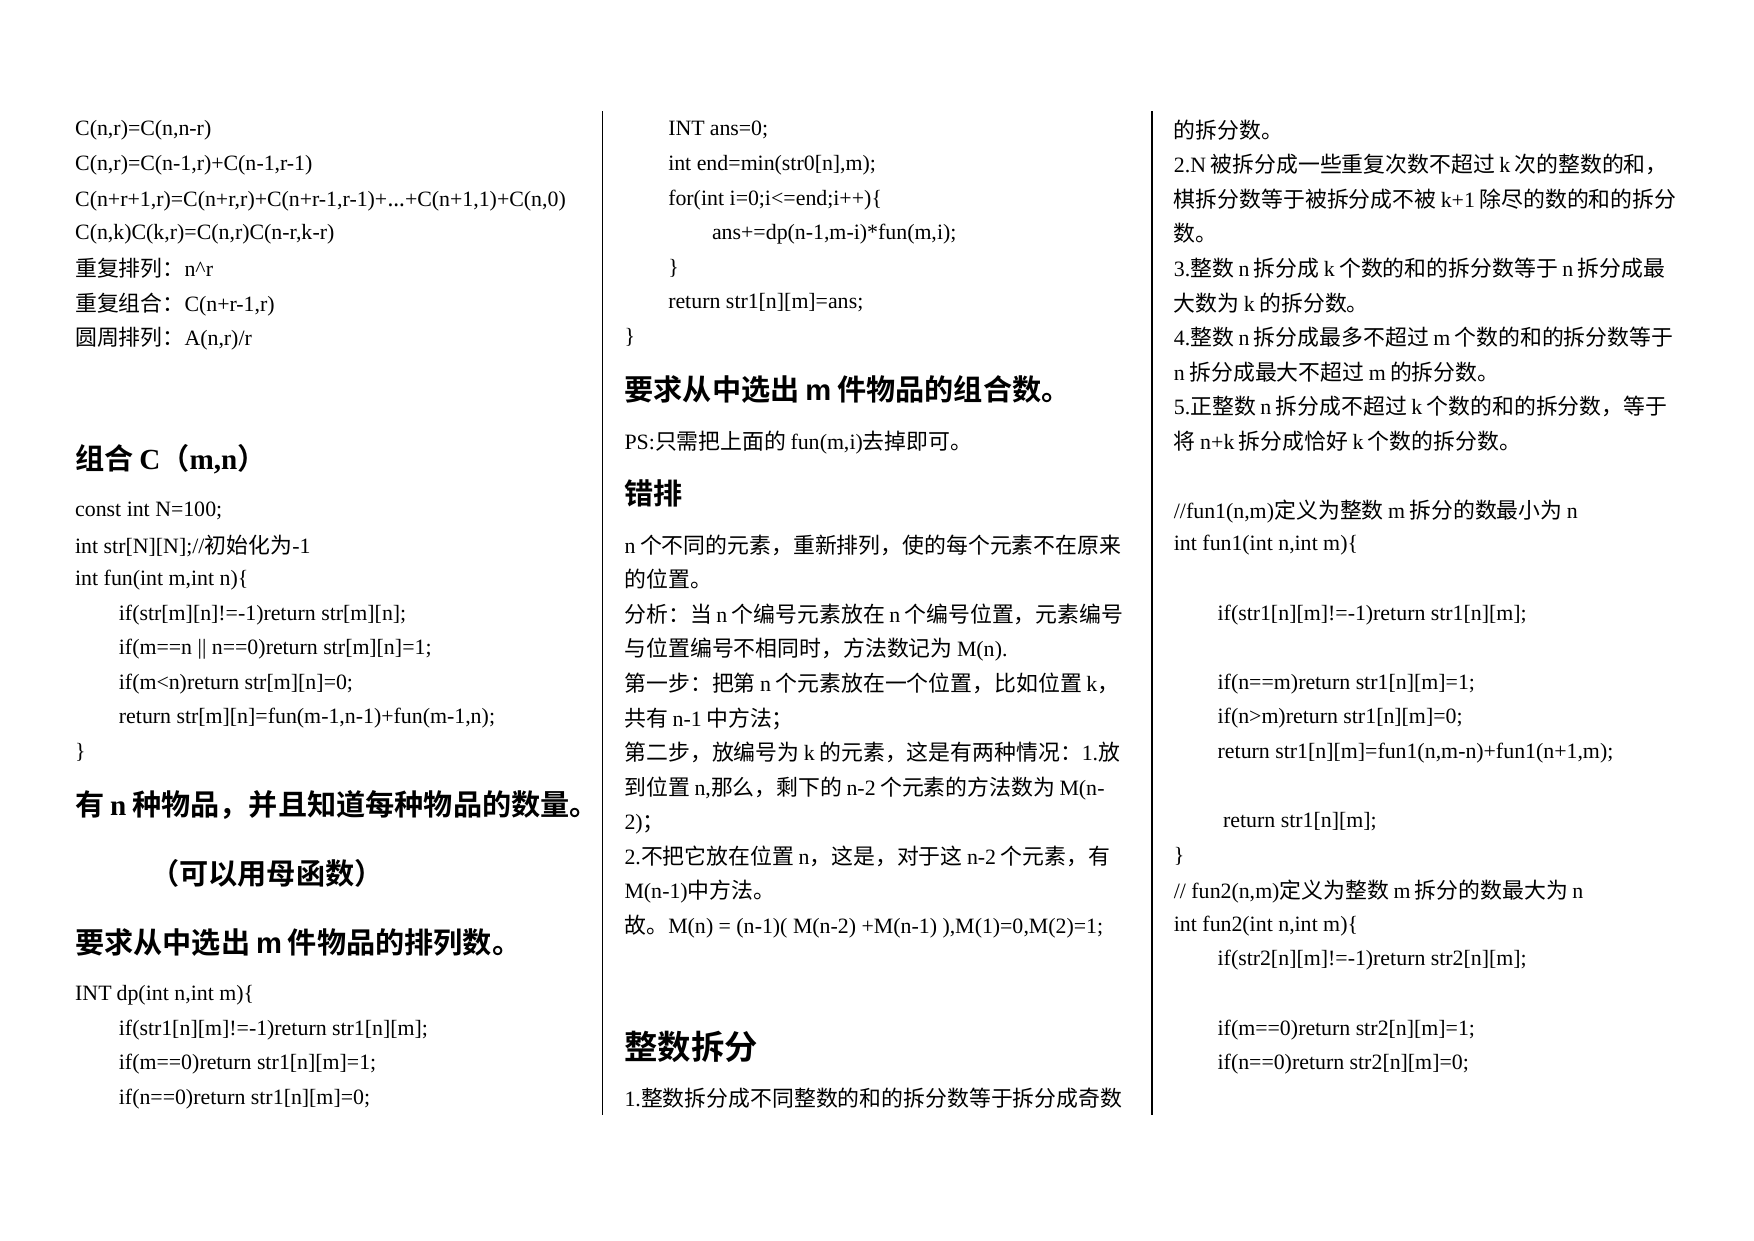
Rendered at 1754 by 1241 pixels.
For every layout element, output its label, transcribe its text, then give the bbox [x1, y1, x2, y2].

subtitle 要求从中选出m件物品的排列数。 [75, 907, 580, 976]
text n个不同的元素，重新排列，使的每个元素不在原来的位置。 [624, 526, 1129, 595]
text return str1[n][m]; [1174, 803, 1679, 837]
text const int N=100; [75, 492, 580, 526]
text 1.整数拆分成不同整数的和的拆分数等于拆分成奇数 [624, 1079, 1129, 1114]
text C(n,r)=C(n,n-r) [75, 111, 580, 146]
text 分析：当n个编号元素放在n个编号位置，元素编号与位置编号不相同时，方法数记为M(n). [624, 595, 1129, 664]
subtitle 整数拆分 [624, 1010, 1129, 1079]
text int str[N][N];//初始化为-1 [75, 526, 580, 561]
text 4.整数n拆分成最多不超过m个数的和的拆分数等于n拆分成最大不超过m的拆分数。 [1174, 319, 1679, 388]
text if(n==m)return str1[n][m]=1; [1174, 664, 1679, 699]
subtitle 组合C（m,n） [75, 422, 580, 492]
text 圆周排列：A(n,r)/r [75, 319, 580, 353]
text if(n>m)return str1[n][m]=0; [1174, 699, 1679, 734]
text 故。M(n) = (n-1)( M(n-2) +M(n-1) ),M(1)=0,M(2)=1; [624, 907, 1129, 941]
text if(n==0)return str1[n][m]=0; [75, 1079, 580, 1114]
text ans+=dp(n-1,m-i)*fun(m,i); [624, 215, 1129, 249]
text 2.N被拆分成一些重复次数不超过k次的整数的和，棋拆分数等于被拆分成不被k+1除尽的数的和的拆分数。 [1174, 146, 1679, 249]
text 重复组合：C(n+r-1,r) [75, 284, 580, 319]
subtitle 错排 [624, 457, 1129, 526]
text int fun1(int n,int m){ [1174, 526, 1679, 561]
text if(n==0)return str2[n][m]=0; [1174, 1045, 1679, 1079]
text if(m==n || n==0)return str[m][n]=1; [75, 630, 580, 664]
text if(m<n)return str[m][n]=0; [75, 664, 580, 699]
text //fun1(n,m)定义为整数m拆分的数最小为n [1174, 492, 1679, 526]
text } [75, 734, 580, 768]
text int fun(int m,int n){ [75, 561, 580, 595]
text 3.整数n拆分成k个数的和的拆分数等于n拆分成最大数为k的拆分数。 [1174, 249, 1679, 319]
text 5.正整数n拆分成不超过k个数的和的拆分数，等于将n+k拆分成恰好k个数的拆分数。 [1174, 388, 1679, 457]
text 重复排列：n^r [75, 249, 580, 284]
list 不把它放在位置n，这是，对于这n-2个元素，有M(n-1)中方法。 [624, 837, 1129, 907]
text C(n,r)=C(n-1,r)+C(n-1,r-1) [75, 146, 580, 180]
text for(int i=0;i<=end;i++){ [624, 180, 1129, 215]
text if(m==0)return str1[n][m]=1; [75, 1045, 580, 1079]
text return str1[n][m]=fun1(n,m-n)+fun1(n+1,m); [1174, 734, 1679, 768]
text } [624, 319, 1129, 353]
text 第二步，放编号为k的元素，这是有两种情况：1.放到位置n,那么，剩下的n-2个元素的方法数为M(n-2)； [624, 734, 1129, 837]
text if(str1[n][m]!=-1)return str1[n][m]; [1174, 595, 1679, 630]
text return str1[n][m]=ans; [624, 284, 1129, 319]
text int fun2(int n,int m){ [1174, 907, 1679, 941]
text 的拆分数。 [1174, 111, 1679, 146]
subtitle 要求从中选出m件物品的组合数。 [624, 353, 1129, 422]
text C(n+r+1,r)=C(n+r,r)+C(n+r-1,r-1)+…+C(n+1,1)+C(n,0) [75, 180, 580, 215]
text } [1174, 837, 1679, 872]
text 第一步：把第n个元素放在一个位置，比如位置k，共有n-1中方法； [624, 664, 1129, 734]
text return str[m][n]=fun(m-1,n-1)+fun(m-1,n); [75, 699, 580, 734]
subtitle 有n种物品，并且知道每种物品的数量。（可以用母函数） [75, 768, 580, 907]
text INT ans=0; [624, 111, 1129, 146]
text INT dp(int n,int m){ [75, 976, 580, 1010]
text if(str[m][n]!=-1)return str[m][n]; [75, 595, 580, 630]
text if(str1[n][m]!=-1)return str1[n][m]; [75, 1010, 580, 1045]
text PS:只需把上面的fun(m,i)去掉即可。 [624, 422, 1129, 457]
text if(str2[n][m]!=-1)return str2[n][m]; [1174, 941, 1679, 976]
text } [624, 249, 1129, 284]
text C(n,k)C(k,r)=C(n,r)C(n-r,k-r) [75, 215, 580, 249]
text int end=min(str0[n],m); [624, 146, 1129, 180]
text if(m==0)return str2[n][m]=1; [1174, 1010, 1679, 1045]
text // fun2(n,m)定义为整数m拆分的数最大为n [1174, 872, 1679, 907]
